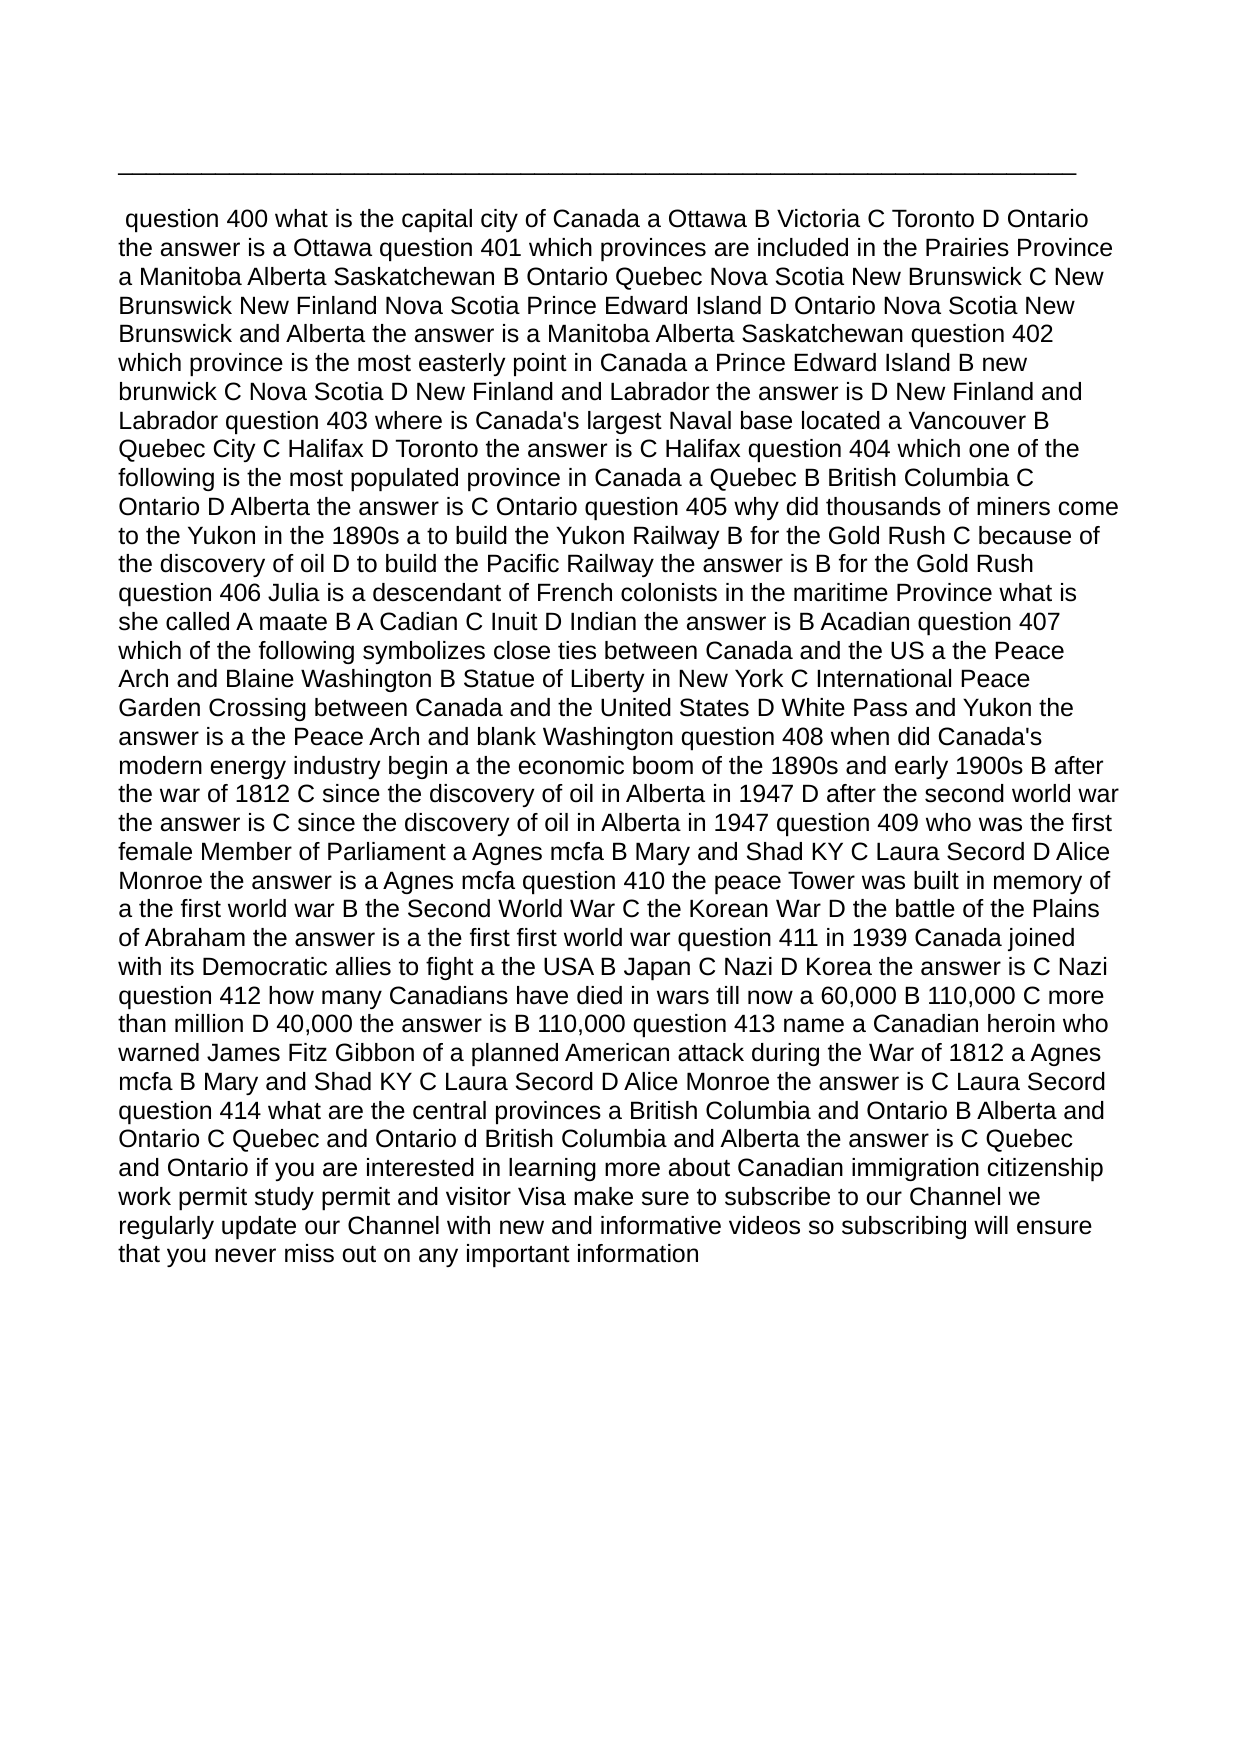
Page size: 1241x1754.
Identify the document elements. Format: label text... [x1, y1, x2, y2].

text question 400 what is the capital city of Canada a Ottawa B Victoria C Toronto D Ontario the answer is a Ottawa question 401 which provinces are included in the Prairies Province a Manitoba Alberta Saskatchewan B Ontario Quebec Nova Scotia New Brunswick C New Brunswick New Finland Nova Scotia Prince Edward Island D Ontario Nova Scotia New Brunswick and Alberta the answer is a Manitoba Alberta Saskatchewan question 402 which province is the most easterly point in Canada a Prince Edward Island B new brunwick C Nova Scotia D New Finland and Labrador the answer is D New Finland and Labrador question 403 where is Canada's largest Naval base located a Vancouver B Quebec City C Halifax D Toronto the answer is C Halifax question 404 which one of the following is the most populated province in Canada a Quebec B British Columbia C Ontario D Alberta the answer is C Ontario question 405 why did thousands of miners come to the Yukon in the 1890s a to build the Yukon Railway B for the Gold Rush C because of the discovery of oil D to build the Pacific Railway the answer is B for the Gold Rush question 406 Julia is a descendant of French colonists in the maritime Province what is she called A maate B A Cadian C Inuit D Indian the answer is B Acadian question 407 which of the following symbolizes close ties between Canada and the US a the Peace Arch and Blaine Washington B Statue of Liberty in New York C International Peace Garden Crossing between Canada and the United States D White Pass and Yukon the answer is a the Peace Arch and blank Washington question 408 when did Canada's modern energy industry begin a the economic boom of the 1890s and early 1900s B after the war of 1812 C since the discovery of oil in Alberta in 1947 D after the second world war the answer is C since the discovery of oil in Alberta in 1947 question 409 who was the first female Member of Parliament a Agnes mcfa B Mary and Shad KY C Laura Secord D Alice Monroe the answer is a Agnes mcfa question 410 the peace Tower was built in memory of a the first world war B the Second World War C the Korean War D the battle of the Plains of Abraham the answer is a the first first world war question 411 in 1939 Canada joined with its Democratic allies to fight a the USA B Japan C Nazi D Korea the answer is C Nazi question 412 how many Canadians have died in wars till now a 60,000 B 110,000 C more than million D 40,000 the answer is B 110,000 question 413 name a Canadian heroin who warned James Fitz Gibbon of a planned American attack during the War of 1812 a Agnes mcfa B Mary and Shad KY C Laura Secord D Alice Monroe the answer is C Laura Secord question 414 what are the central provinces a British Columbia and Ontario B Alberta and Ontario C Quebec and Ontario d British Columbia and Alberta the answer is C Quebec and Ontario if you are interested in learning more about Canadian immigration citizenship work permit study permit and visitor Visa make sure to subscribe to our Channel we regularly update our Channel with new and informative videos so subscribing will ensure that you never miss out on any important information [118, 204, 1122, 1268]
text _____________________________________________________________________ [118, 147, 1122, 176]
